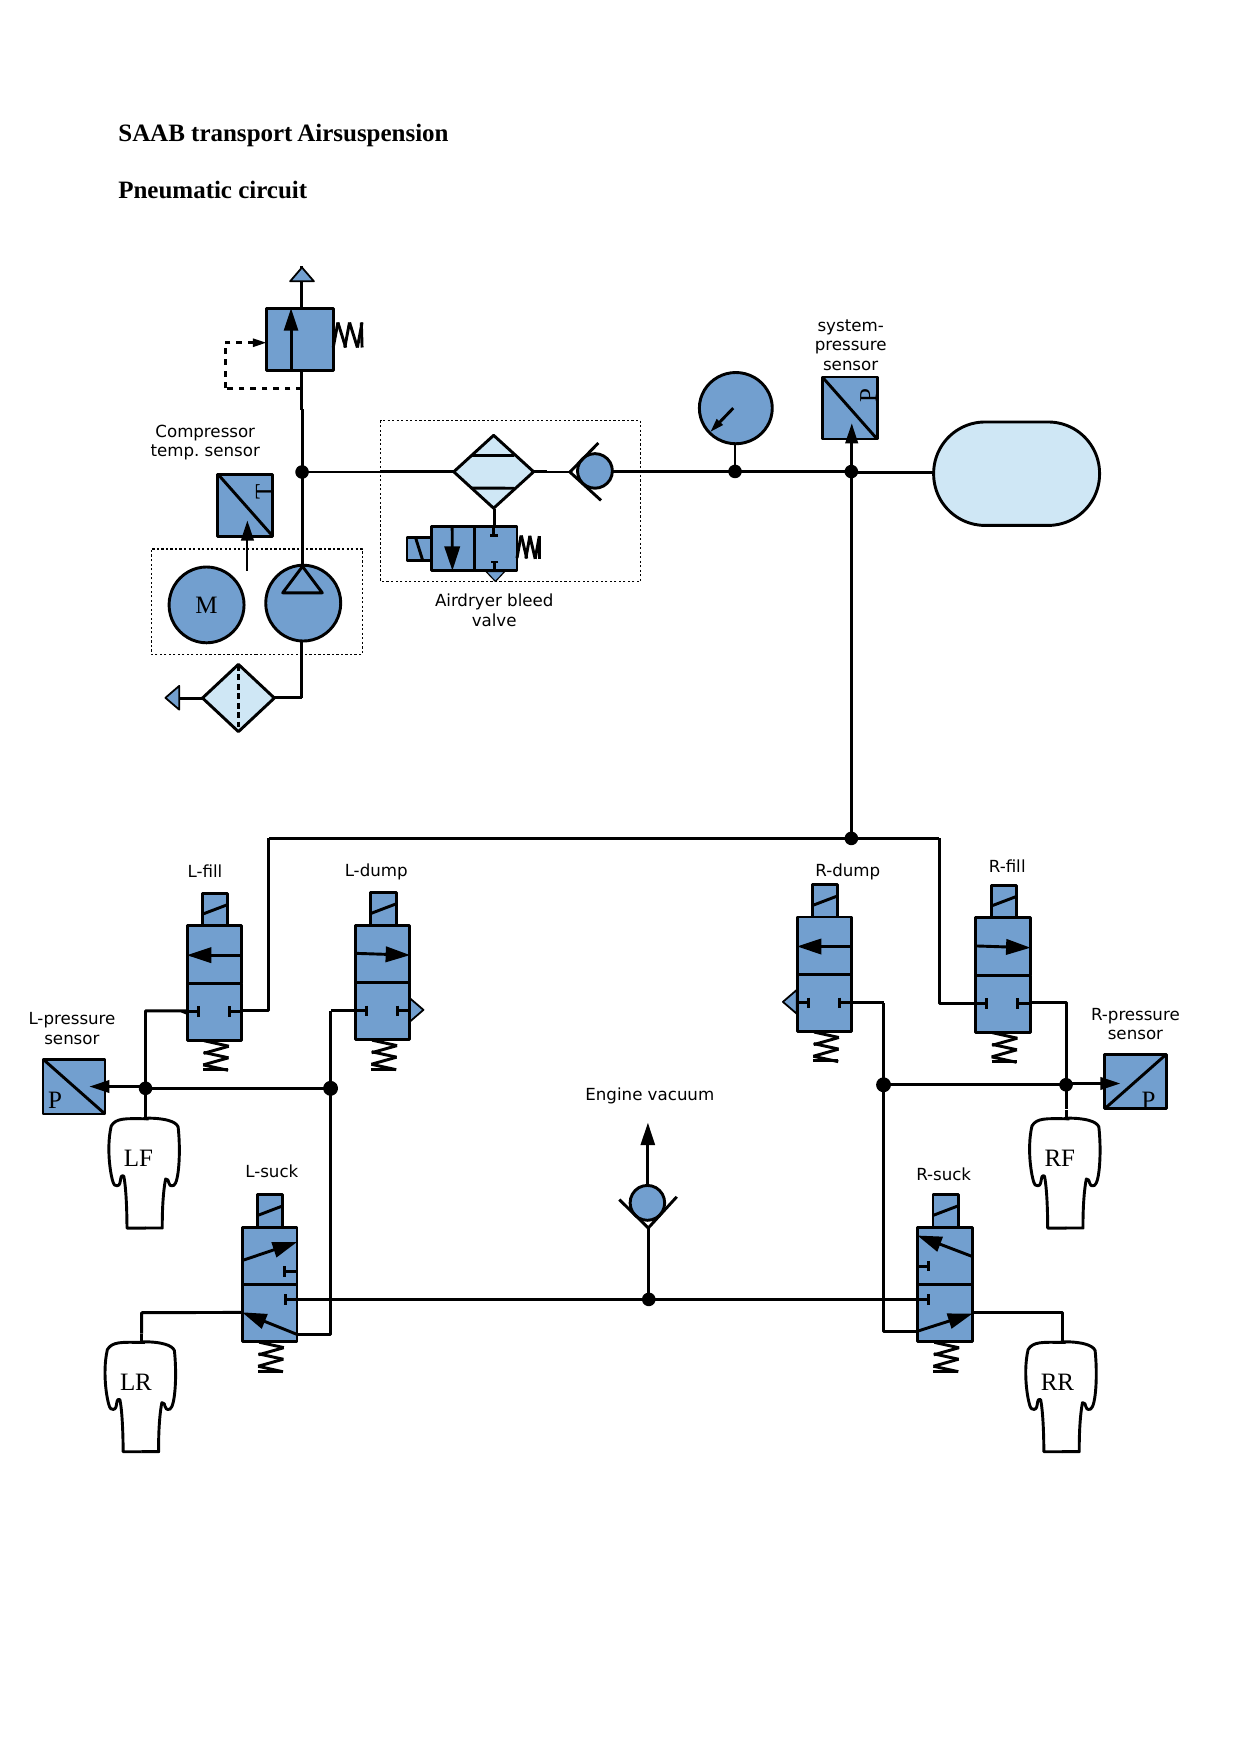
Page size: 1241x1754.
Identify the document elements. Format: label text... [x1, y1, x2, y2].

text Pneumatic circuit [118, 176, 1122, 204]
text SAAB transport Airsuspension [118, 118, 1122, 147]
